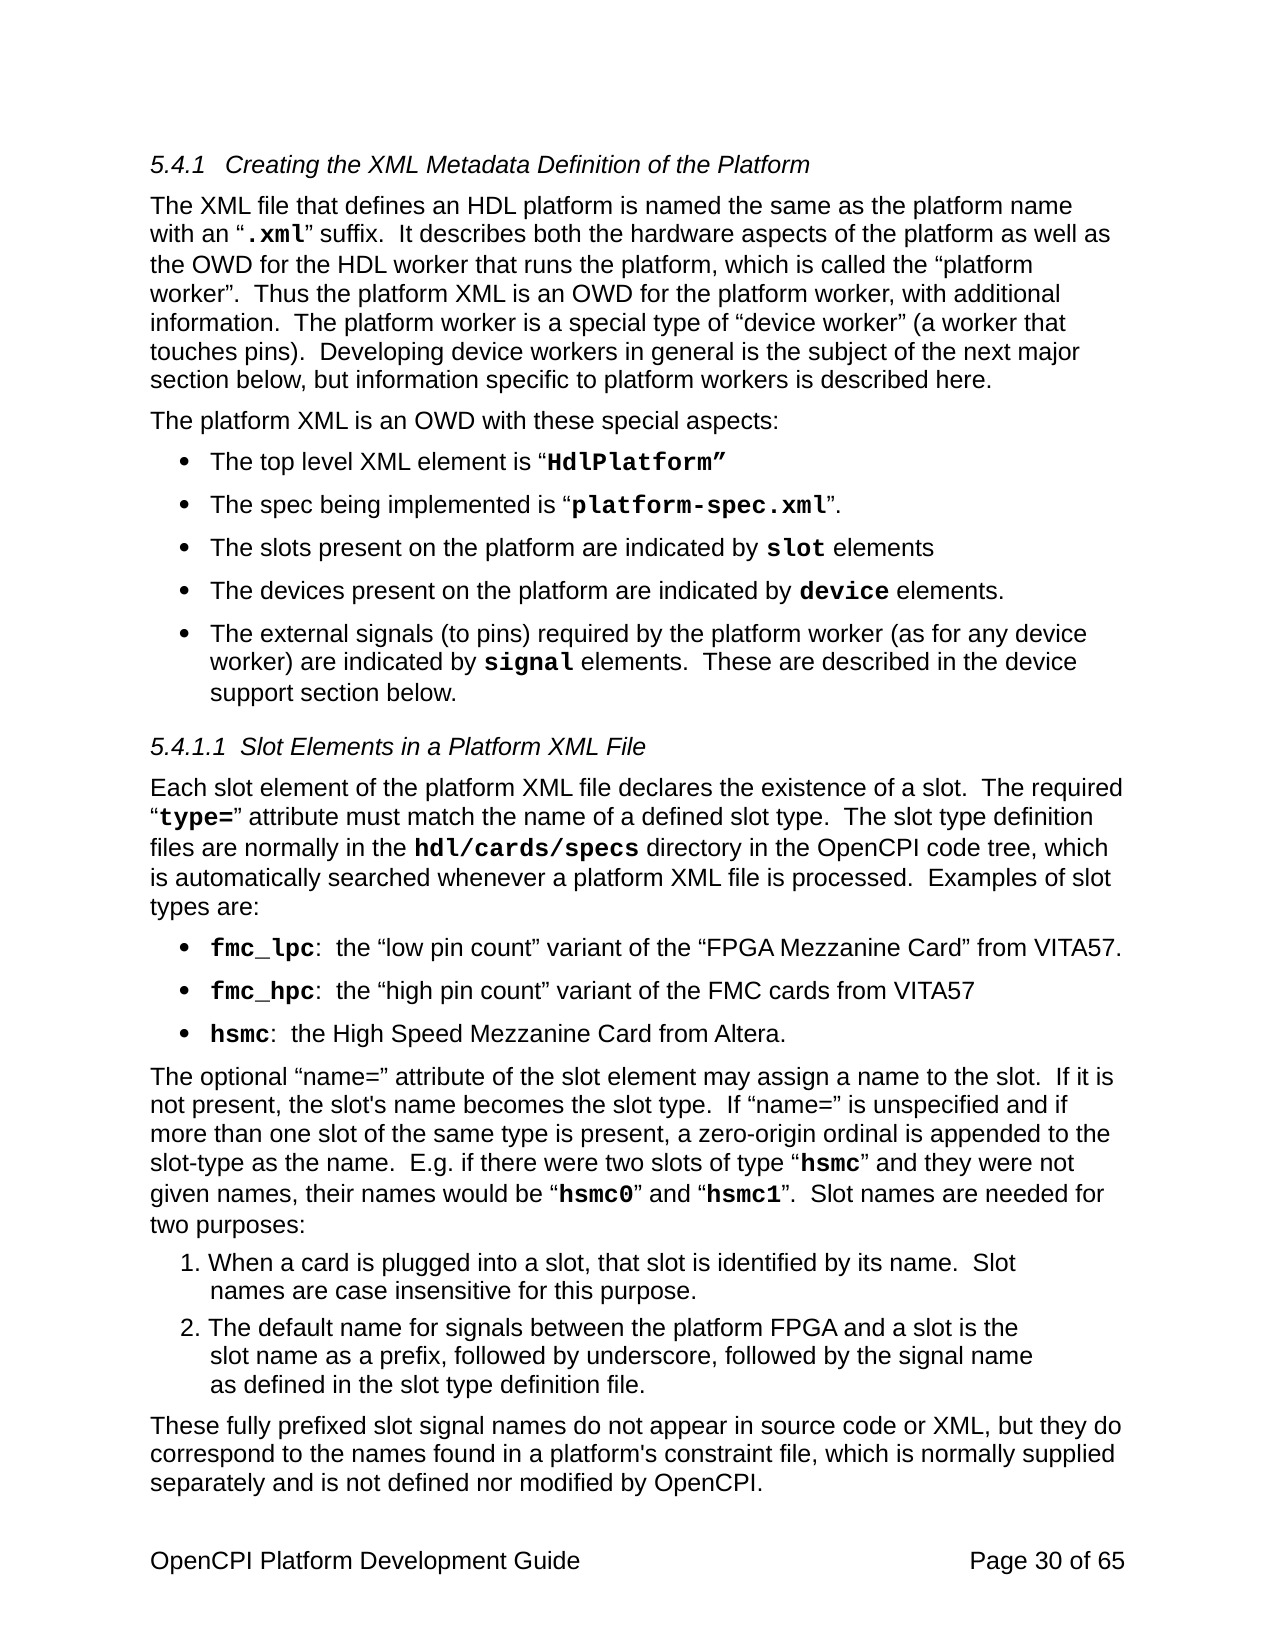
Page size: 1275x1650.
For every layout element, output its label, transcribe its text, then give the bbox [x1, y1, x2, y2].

list The devices present on the platform are indicated by device elements. [180, 576, 1125, 607]
list fmc_lpc: the “low pin count” variant of the “FPGA Mezzanine Card” from VITA57. [180, 933, 1125, 964]
text The optional “name=” attribute of the slot element may assign a name to the slot. If it is not present, the slot's name becomes the slot type. If “name=” is unspecified and if more than one slot of the same type is present, a zero-origin ordinal is appended to the slot-type as the name. E.g. if there were two slots of type “hsmc” and they were not given names, their names would be “hsmc0” and “hsmc1”. Slot names are needed for two purposes: [150, 1062, 1125, 1238]
text The platform XML is an OWD with these special aspects: [150, 406, 1125, 435]
list The default name for signals between the platform FPGA and a slot is the slot name as a prefix, followed by underscore, followed by the signal name as defined in the slot type definition file. [180, 1312, 1065, 1399]
list The external signals (to pins) required by the platform worker (as for any device worker) are indicated by signal elements. These are described in the device support section below. [180, 618, 1125, 707]
text These fully prefixed slot signal names do not appear in source code or XML, but they do correspond to the names found in a platform's constraint file, which is normally supplied separately and is not defined nor modified by OpenCPI. [150, 1411, 1125, 1497]
list The top level XML element is “HdlPlatform” [180, 447, 1125, 478]
text Each slot element of the platform XML file declares the existence of a slot. The required “type=” attribute must match the name of a defined slot type. The slot type definition files are normally in the hdl/cards/specs directory in the OpenCPI code tree, which is automatically searched whenever a platform XML file is processed. Examples of slot types are: [150, 773, 1125, 921]
list The spec being implemented is “platform-spec.xml”. [180, 490, 1125, 521]
text The XML file that defines an HDL platform is named the same as the platform name with an “.xml” suffix. It describes both the hardware aspects of the platform as well as the OWD for the HDL worker that runs the platform, which is called the “platform worker”. Thus the platform XML is an OWD for the platform worker, with additional information. The platform worker is a special type of “device worker” (a worker that touches pins). Developing device workers in general is the subject of the next major section below, but information specific to platform workers is described here. [150, 191, 1125, 394]
list fmc_hpc: the “high pin count” variant of the FMC cards from VITA57 [180, 976, 1125, 1007]
list hsmc: the High Speed Mezzanine Card from Altera. [180, 1019, 1125, 1050]
subtitle Creating the XML Metadata Definition of the Platform [150, 150, 1125, 179]
subtitle Slot Elements in a Platform XML File [150, 732, 1125, 761]
list When a card is plugged into a slot, that slot is identified by its name. Slot names are case insensitive for this purpose. [180, 1247, 1065, 1305]
list The slots present on the platform are indicated by slot elements [180, 533, 1125, 564]
